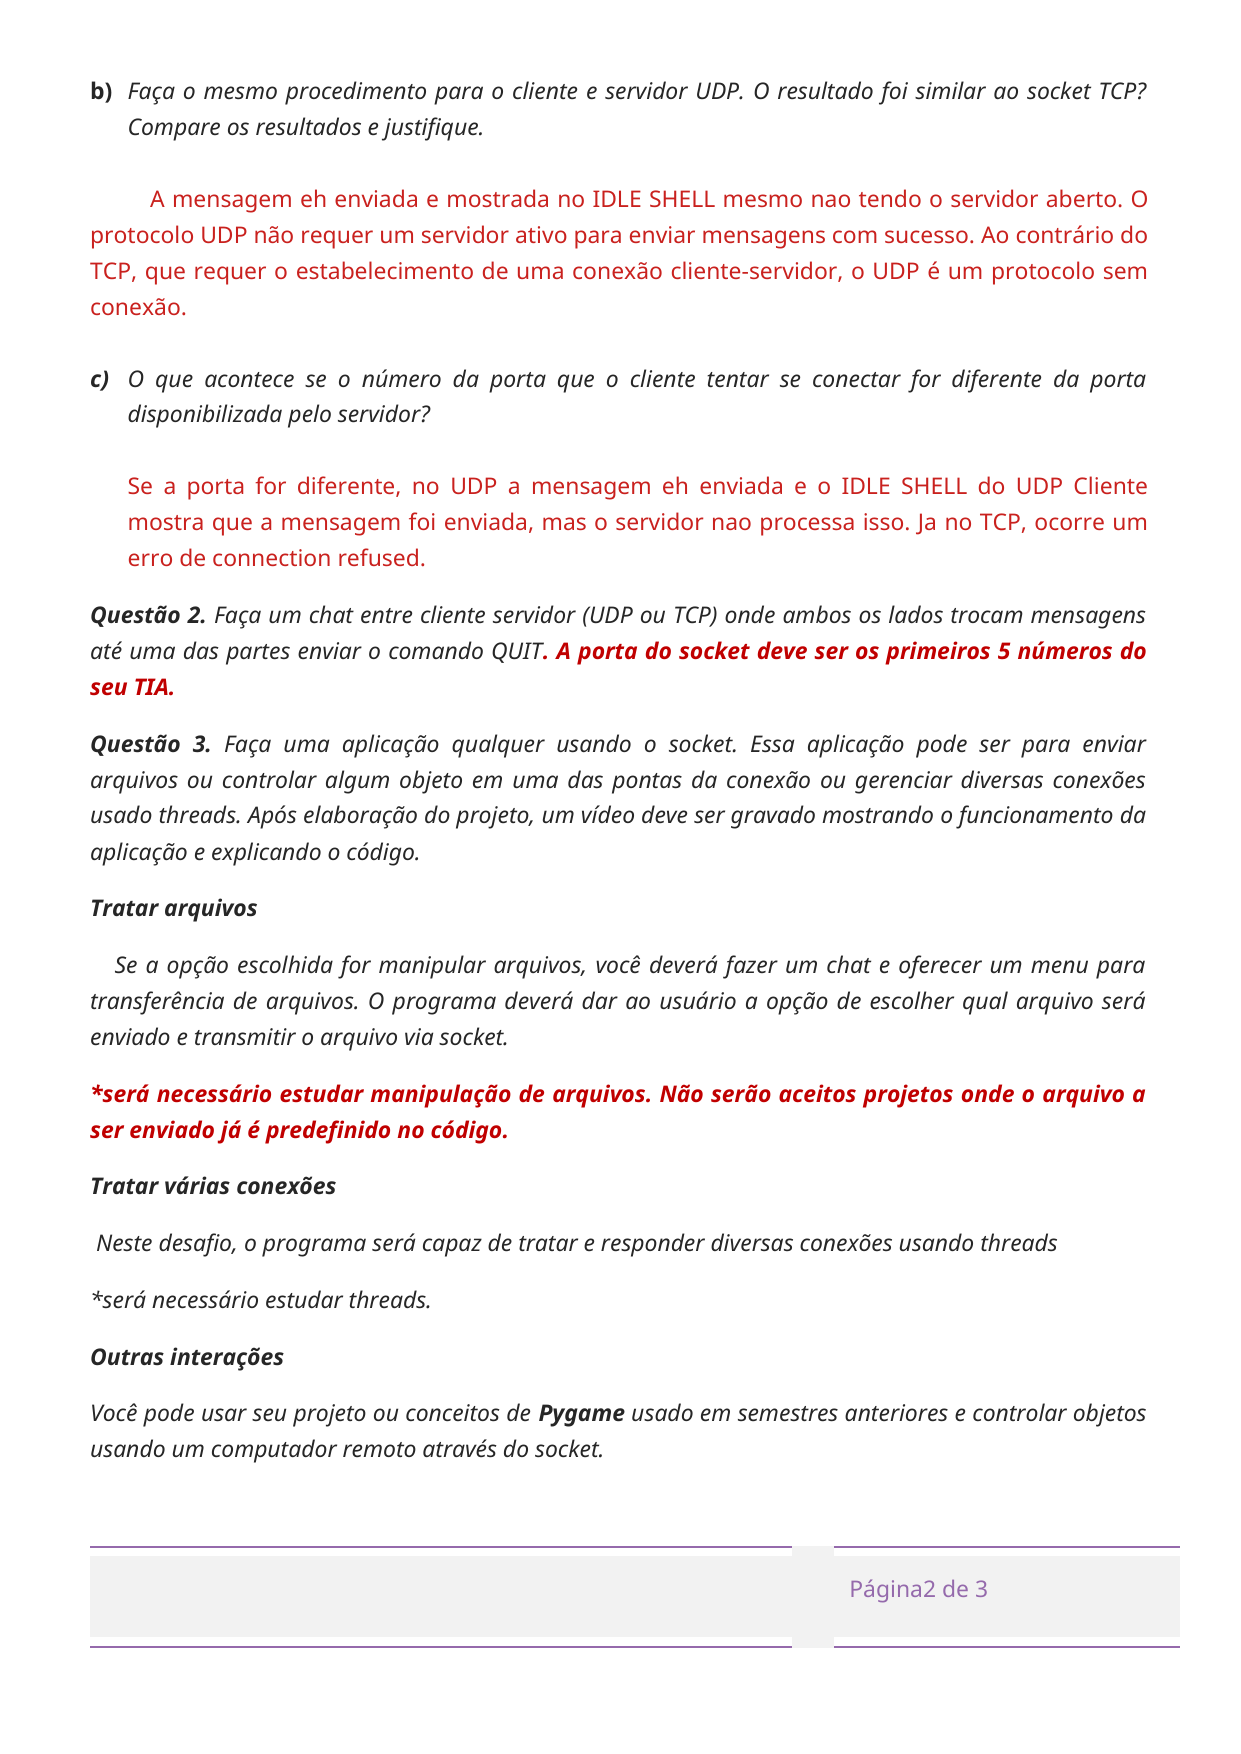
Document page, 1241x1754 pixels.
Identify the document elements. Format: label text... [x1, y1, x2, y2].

text *será necessário estudar threads. [90, 1284, 1150, 1315]
list Faça o mesmo procedimento para o cliente e servidor UDP. O resultado foi similar ao socket TCP? Compare os resultados e justifique. [90, 75, 1150, 142]
text Outras interações [90, 1341, 1150, 1372]
text Questão 3. Faça uma aplicação qualquer usando o socket. Essa aplicação pode ser para enviar arquivos ou controlar algum objeto em uma das pontas da conexão ou gerenciar diversas conexões usado threads. Após elaboração do projeto, um vídeo deve ser gravado mostrando o funcionamento da aplicação e explicando o código. [90, 728, 1150, 867]
text Tratar várias conexões [90, 1170, 1150, 1202]
list O que acontece se o número da porta que o cliente tentar se conectar for diferente da porta disponibilizada pelo servidor? [90, 362, 1150, 430]
text *será necessário estudar manipulação de arquivos. Não serão aceitos projetos onde o arquivo a ser enviado já é predefinido no código. [90, 1078, 1150, 1145]
text Se a opção escolhida for manipular arquivos, você deverá fazer um chat e oferecer um menu para transferência de arquivos. O programa deverá dar ao usuário a opção de escolher qual arquivo será enviado e transmitir o arquivo via socket. [90, 949, 1150, 1052]
text Questão 2. Faça um chat entre cliente servidor (UDP ou TCP) onde ambos os lados trocam mensagens até uma das partes enviar o comando QUIT. A porta do socket deve ser os primeiros 5 números do seu TIA. [90, 599, 1150, 702]
list A mensagem eh enviada e mostrada no IDLE SHELL mesmo nao tendo o servidor aberto. O protocolo UDP não requer um servidor ativo para enviar mensagens com sucesso. Ao contrário do TCP, que requer o estabelecimento de uma conexão cliente-servidor, o UDP é um protocolo sem conexão. [90, 183, 1150, 322]
text Neste desafio, o programa será capaz de tratar e responder diversas conexões usando threads [90, 1227, 1150, 1258]
text Você pode usar seu projeto ou conceitos de Pygame usado em semestres anteriores e controlar objetos usando um computador remoto através do socket. [90, 1397, 1150, 1464]
list Se a porta for diferente, no UDP a mensagem eh enviada e o IDLE SHELL do UDP Cliente mostra que a mensagem foi enviada, mas o servidor nao processa isso. Ja no TCP, ocorre um erro de connection refused. [90, 470, 1150, 573]
text Tratar arquivos [90, 892, 1150, 923]
